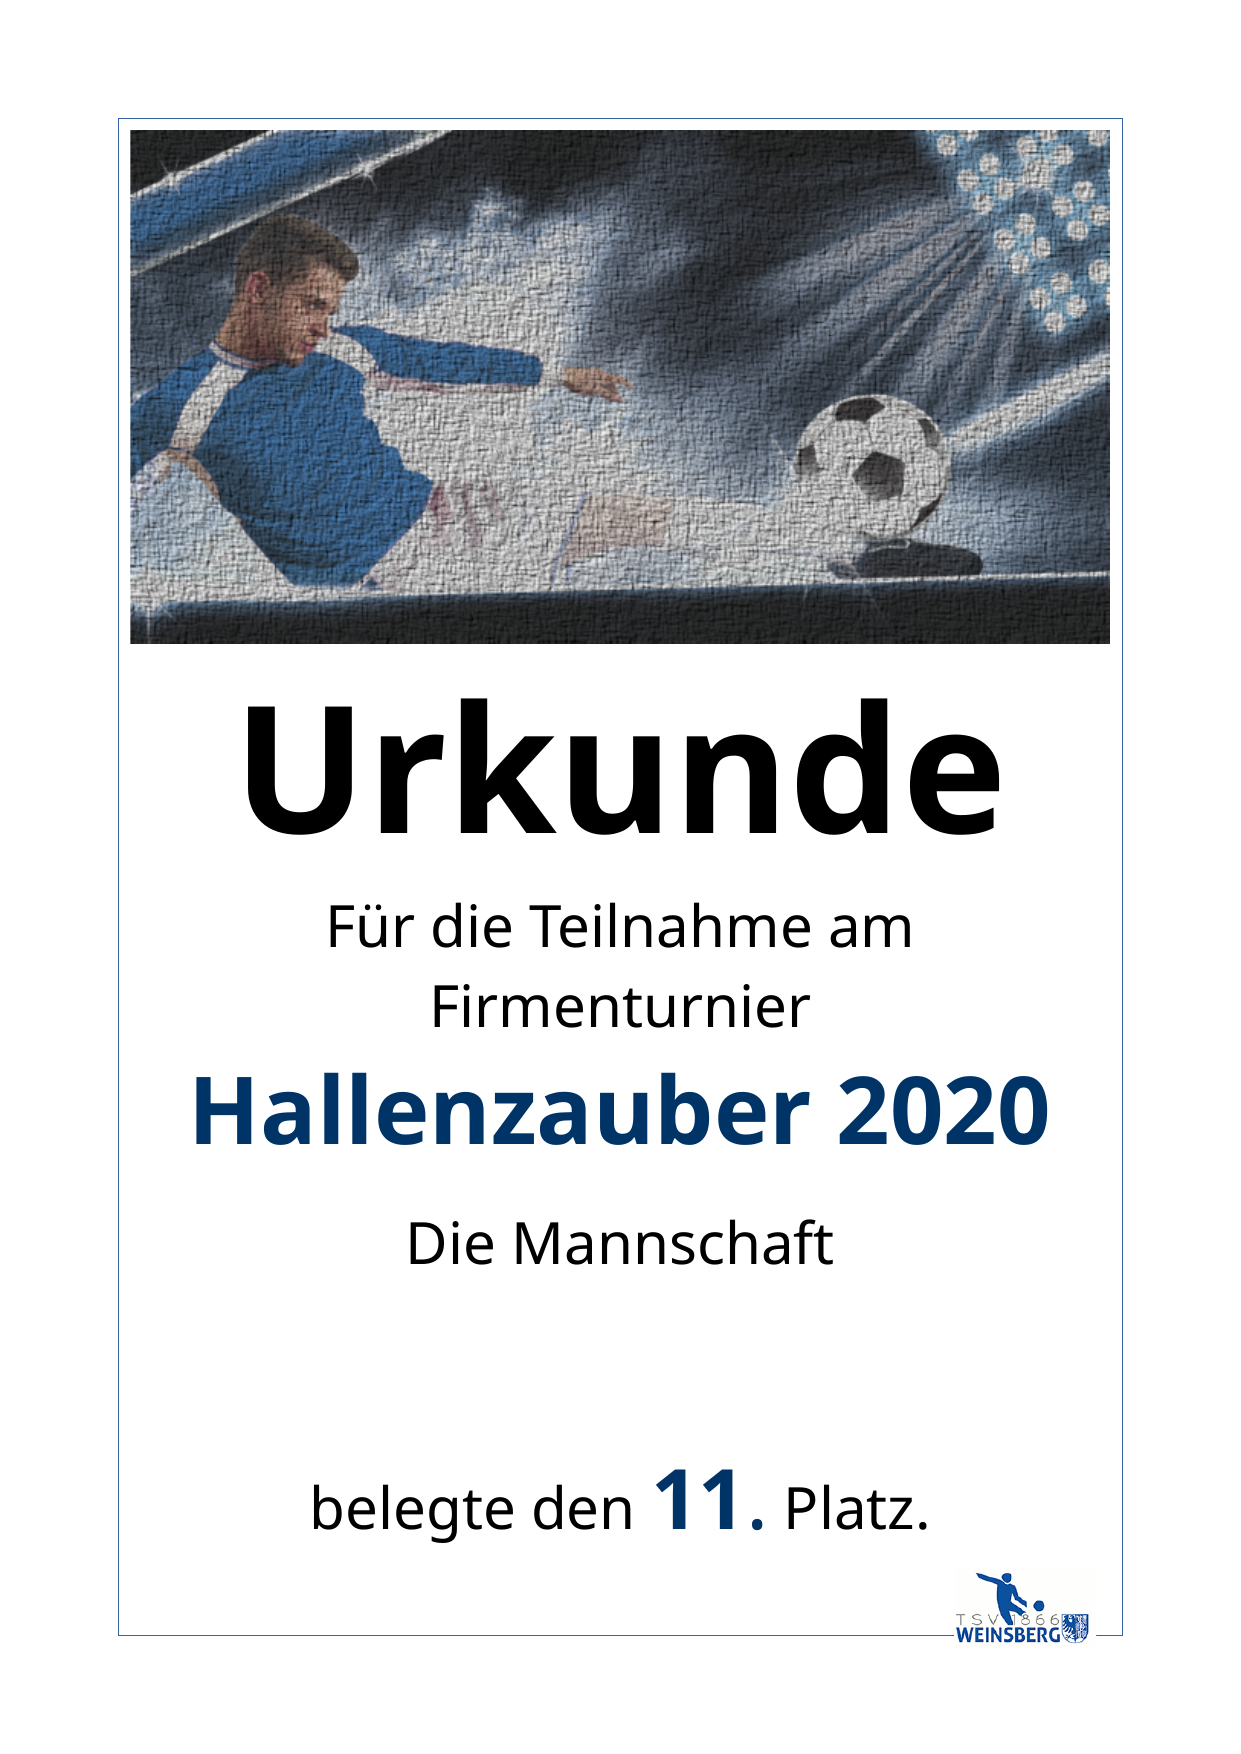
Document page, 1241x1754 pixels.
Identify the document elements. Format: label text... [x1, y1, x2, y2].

text Urkunde [130, 644, 1110, 885]
picture [130, 130, 1110, 644]
text Für die Teilnahme am Firmenturnier Hallenzauber 2020 Die Mannschaft belegte den 11. Platz. [130, 885, 1110, 1554]
picture [954, 1567, 1097, 1650]
